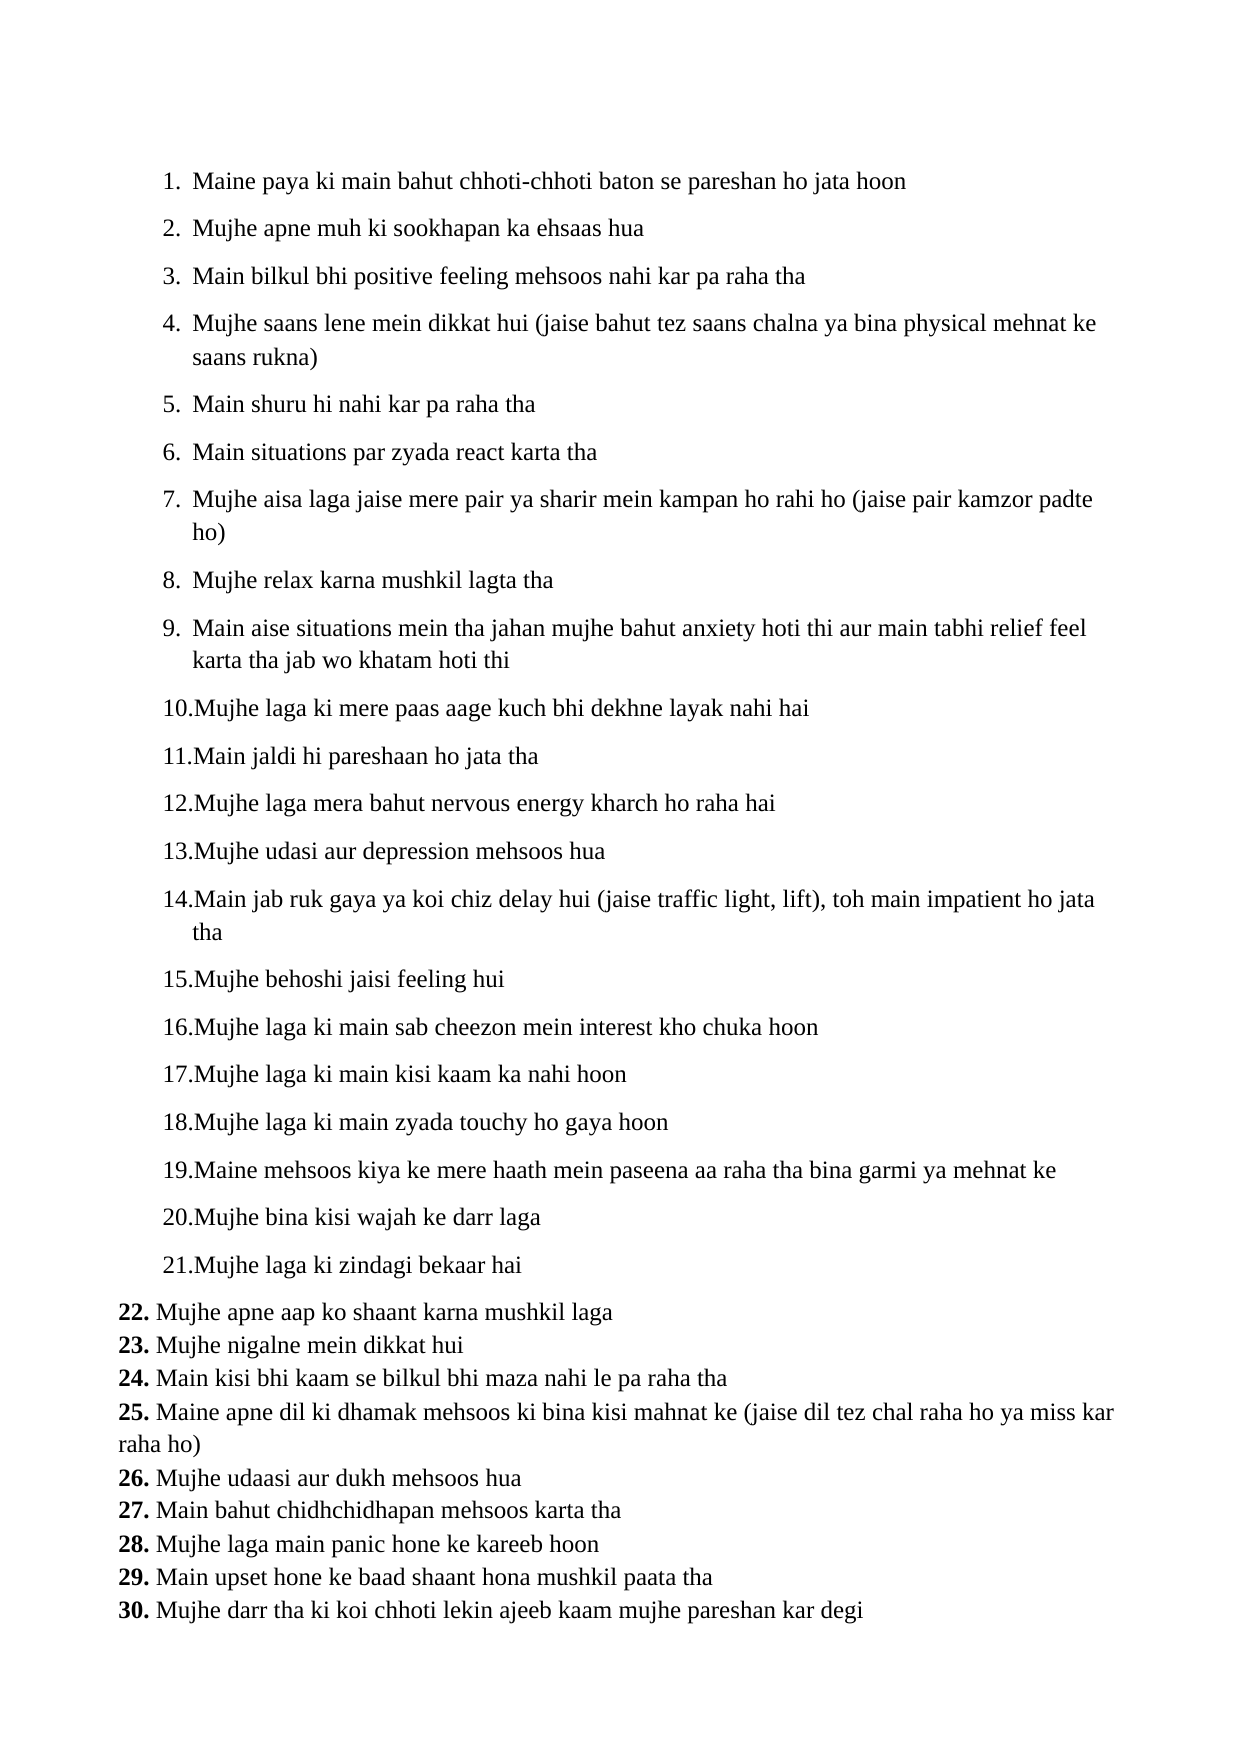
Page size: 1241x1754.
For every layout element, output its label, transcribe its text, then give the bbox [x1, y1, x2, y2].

list Mujhe aisa laga jaise mere pair ya sharir mein kampan ho rahi ho (jaise pair kamzor padte ho) [162, 484, 1122, 546]
list Main jab ruk gaya ya koi chiz delay hui (jaise traffic light, lift), toh main impatient ho jata tha [162, 884, 1122, 945]
list Mujhe laga ki mere paas aage kuch bhi dekhne layak nahi hai [162, 693, 1122, 722]
list Maine paya ki main bahut chhoti-chhoti baton se pareshan ho jata hoon [162, 166, 1122, 194]
list Main situations par zyada react karta tha [162, 437, 1122, 466]
list Mujhe laga mera bahut nervous energy kharch ho raha hai [162, 788, 1122, 817]
list Mujhe laga ki main kisi kaam ka nahi hoon [162, 1059, 1122, 1088]
list Maine mehsoos kiya ke mere haath mein paseena aa raha tha bina garmi ya mehnat ke [162, 1155, 1122, 1183]
list Mujhe laga ki main zyada touchy ho gaya hoon [162, 1107, 1122, 1136]
list Mujhe behoshi jaisi feeling hui [162, 964, 1122, 993]
list Mujhe saans lene mein dikkat hui (jaise bahut tez saans chalna ya bina physical mehnat ke saans rukna) [162, 308, 1122, 370]
list Mujhe laga ki main sab cheezon mein interest kho chuka hoon [162, 1012, 1122, 1041]
list Mujhe apne muh ki sookhapan ka ehsaas hua [162, 213, 1122, 242]
list Main bilkul bhi positive feeling mehsoos nahi kar pa raha tha [162, 261, 1122, 290]
list Mujhe laga ki zindagi bekaar hai [162, 1250, 1122, 1279]
text 22. Mujhe apne aap ko shaant karna mushkil laga 23. Mujhe nigalne mein dikkat hui 24. Main kisi bhi kaam se bilkul bhi maza nahi le pa raha tha 25. Maine apne dil ki dhamak mehsoos ki bina kisi mahnat ke (jaise dil tez chal raha ho ya miss kar raha ho) 26. Mujhe udaasi aur dukh mehsoos hua 27. Main bahut chidhchidhapan mehsoos karta tha 28. Mujhe laga main panic hone ke kareeb hoon 29. Main upset hone ke baad shaant hona mushkil paata tha 30. Mujhe darr tha ki koi chhoti lekin ajeeb kaam mujhe pareshan kar degi [118, 1297, 1122, 1623]
list Mujhe relax karna mushkil lagta tha [162, 565, 1122, 594]
list Mujhe bina kisi wajah ke darr laga [162, 1202, 1122, 1231]
list Main jaldi hi pareshaan ho jata tha [162, 741, 1122, 769]
list Main aise situations mein tha jahan mujhe bahut anxiety hoti thi aur main tabhi relief feel karta tha jab wo khatam hoti thi [162, 613, 1122, 674]
list Main shuru hi nahi kar pa raha tha [162, 389, 1122, 418]
list Mujhe udasi aur depression mehsoos hua [162, 836, 1122, 865]
